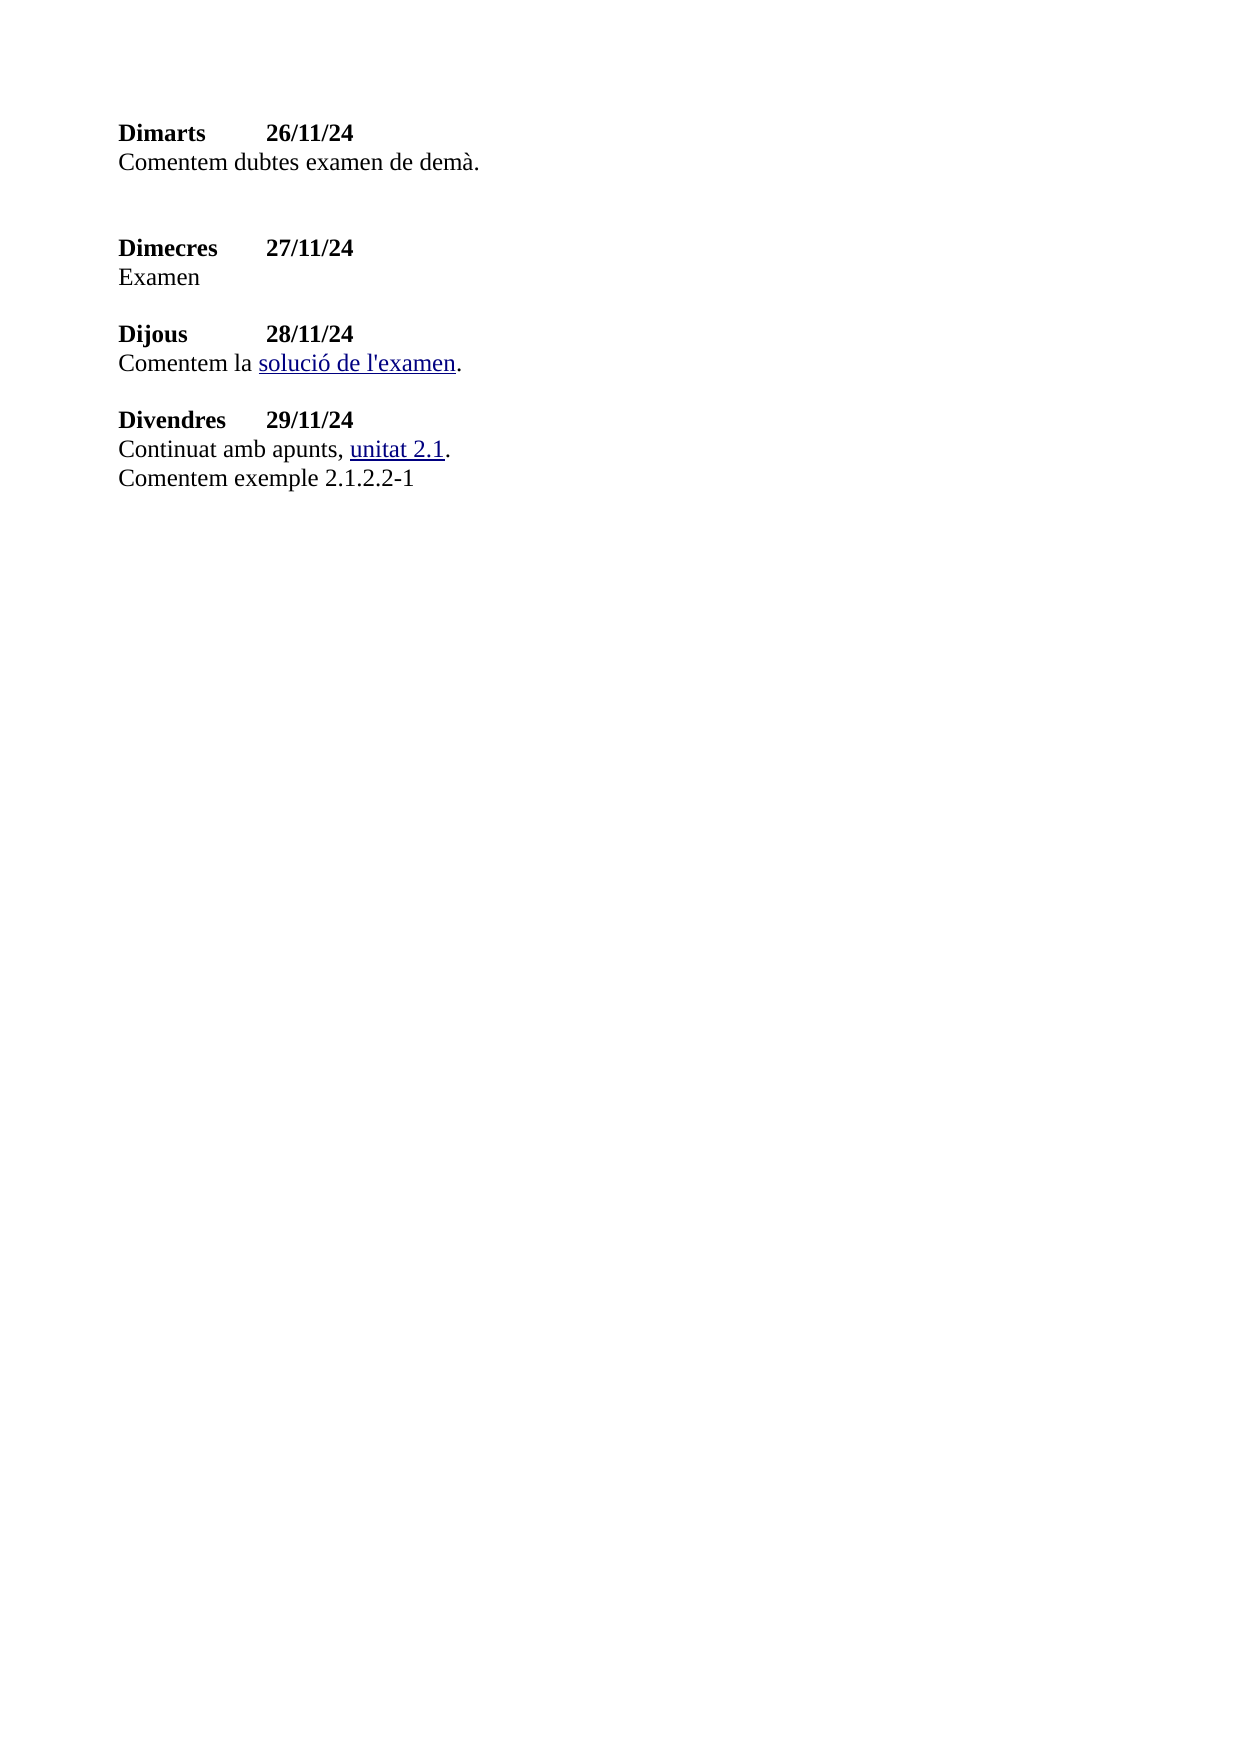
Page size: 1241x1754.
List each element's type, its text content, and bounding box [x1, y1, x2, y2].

text Comentem la solució de l'examen. [118, 348, 1122, 377]
text Continuat amb apunts, unitat 2.1. [118, 434, 1122, 463]
text Dimecres 27/11/24 [118, 233, 1122, 262]
text Divendres 29/11/24 [118, 406, 1122, 434]
text Examen [118, 262, 1122, 291]
text Dimarts 26/11/24 [118, 118, 1122, 147]
text Comentem exemple 2.1.2.2-1 [118, 463, 1122, 492]
text Dijous 28/11/24 [118, 319, 1122, 348]
text Comentem dubtes examen de demà. [118, 147, 1122, 176]
